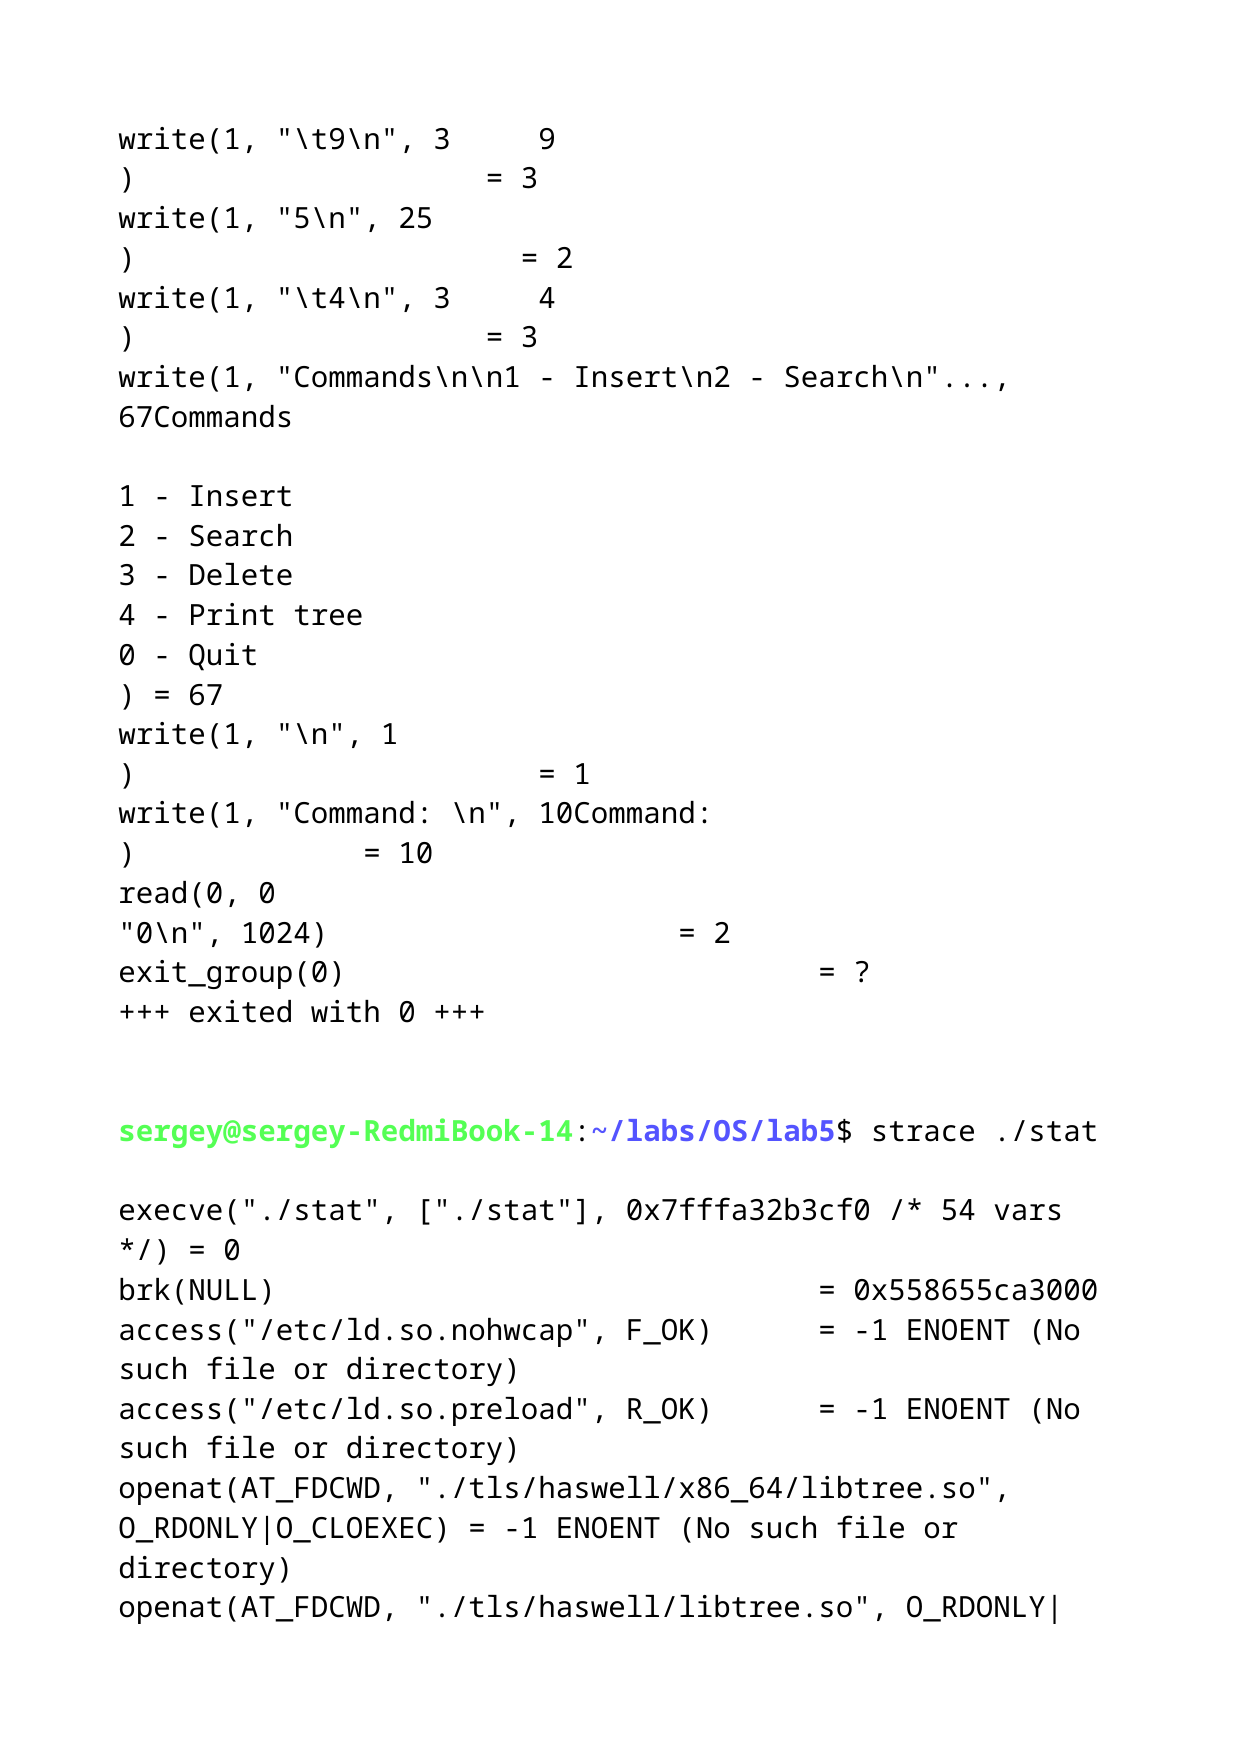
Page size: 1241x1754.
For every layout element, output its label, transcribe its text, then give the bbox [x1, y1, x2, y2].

text write(1, "\t9\n", 3 9 ) = 3 write(1, "5\n", 25 ) = 2 write(1, "\t4\n", 3 4 ) = 3 write(1, "Commands\n\n1 - Insert\n2 - Search\n"..., 67Commands 1 - Insert 2 - Search 3 - Delete 4 - Print tree 0 - Quit ) = 67 write(1, "\n", 1 ) = 1 write(1, "Command: \n", 10Command: ) = 10 read(0, 0 "0\n", 1024) = 2 exit_group(0) = ? +++ exited with 0 +++ [118, 118, 1122, 1071]
text sergey@sergey-RedmiBook-14:~/labs/OS/lab5$ strace ./stat execve("./stat", ["./stat"], 0x7fffa32b3cf0 /* 54 vars */) = 0 brk(NULL) = 0x558655ca3000 access("/etc/ld.so.nohwcap", F_OK) = -1 ENOENT (No such file or directory) access("/etc/ld.so.preload", R_OK) = -1 ENOENT (No such file or directory) openat(AT_FDCWD, "./tls/haswell/x86_64/libtree.so", O_RDONLY|O_CLOEXEC) = -1 ENOENT (No such file or directory) openat(AT_FDCWD, "./tls/haswell/libtree.so", O_RDONLY| [118, 1110, 1122, 1626]
